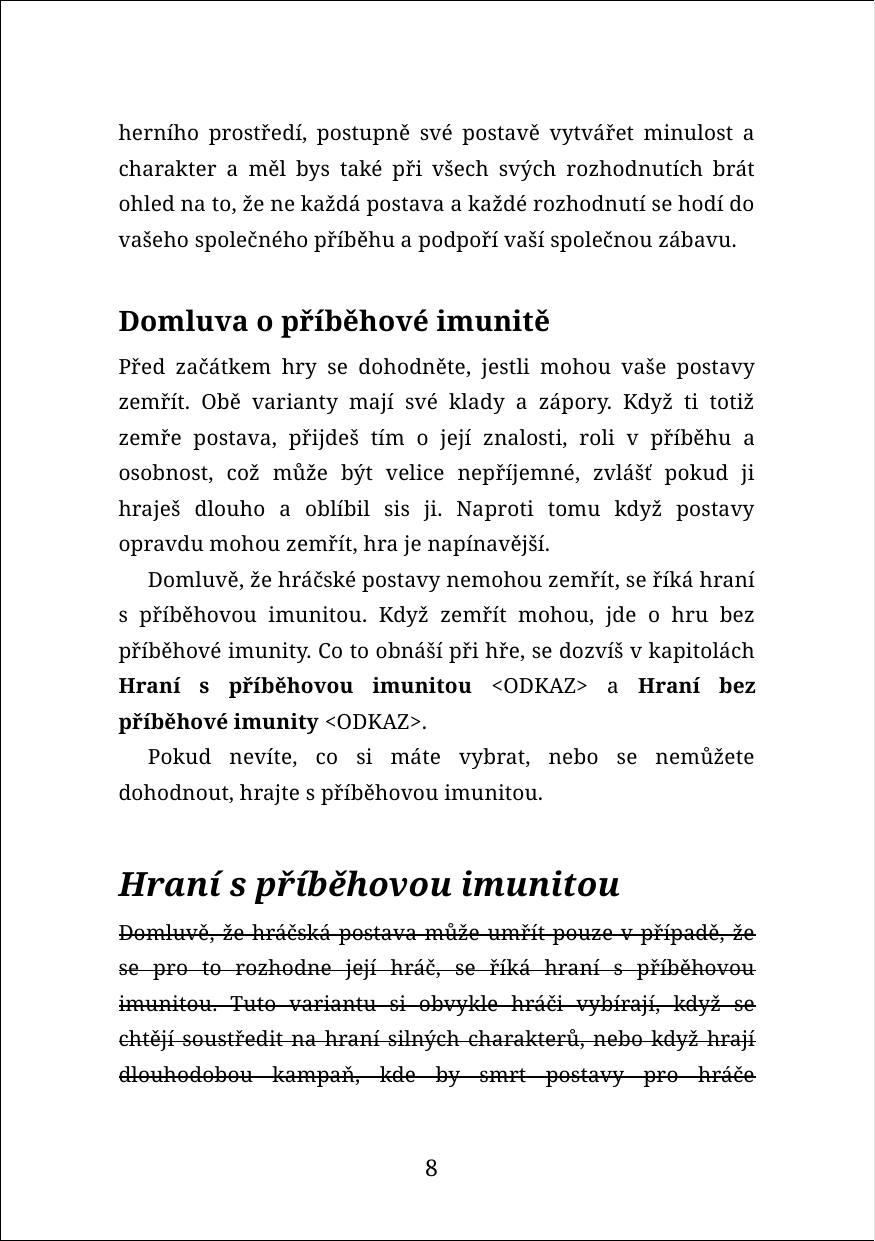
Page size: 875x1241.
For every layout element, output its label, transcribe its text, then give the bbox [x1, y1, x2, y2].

text Před začátkem hry se dohodněte, jestli mohou vaše postavy zemřít. Obě varianty mají své klady a zápory. Když ti totiž zemře postava, přijdeš tím o její znalosti, roli v příběhu a osobnost, což může být velice nepříjemné, zvlášť pokud ji hraješ dlouho a oblíbil sis ji. Naproti tomu když postavy opravdu mohou zemřít, hra je napínavější. Domluvě, že hráčské postavy nemohou zemřít, se říká hraní s příběhovou imunitou. Když zemřít mohou, jde o hru bez příběhové imunity. Co to obnáší při hře, se dozvíš v kapitolách Hraní s příběhovou imunitou <ODKAZ> a Hraní bez příběhové imunity <ODKAZ>. Pokud nevíte, co si máte vybrat, nebo se nemůžete dohodnout, hrajte s příběhovou imunitou. [118, 352, 756, 806]
subtitle Hraní s příběhovou imunitou [118, 861, 756, 906]
text herního prostředí, postupně své postavě vytvářet minulost a charakter a měl bys také při všech svých rozhodnutích brát ohled na to, že ne každá postava a každé rozhodnutí se hodí do vašeho společného příběhu a podpoří vaší společnou zábavu. [118, 118, 756, 253]
subtitle Domluva o příběhové imunitě [118, 302, 756, 340]
